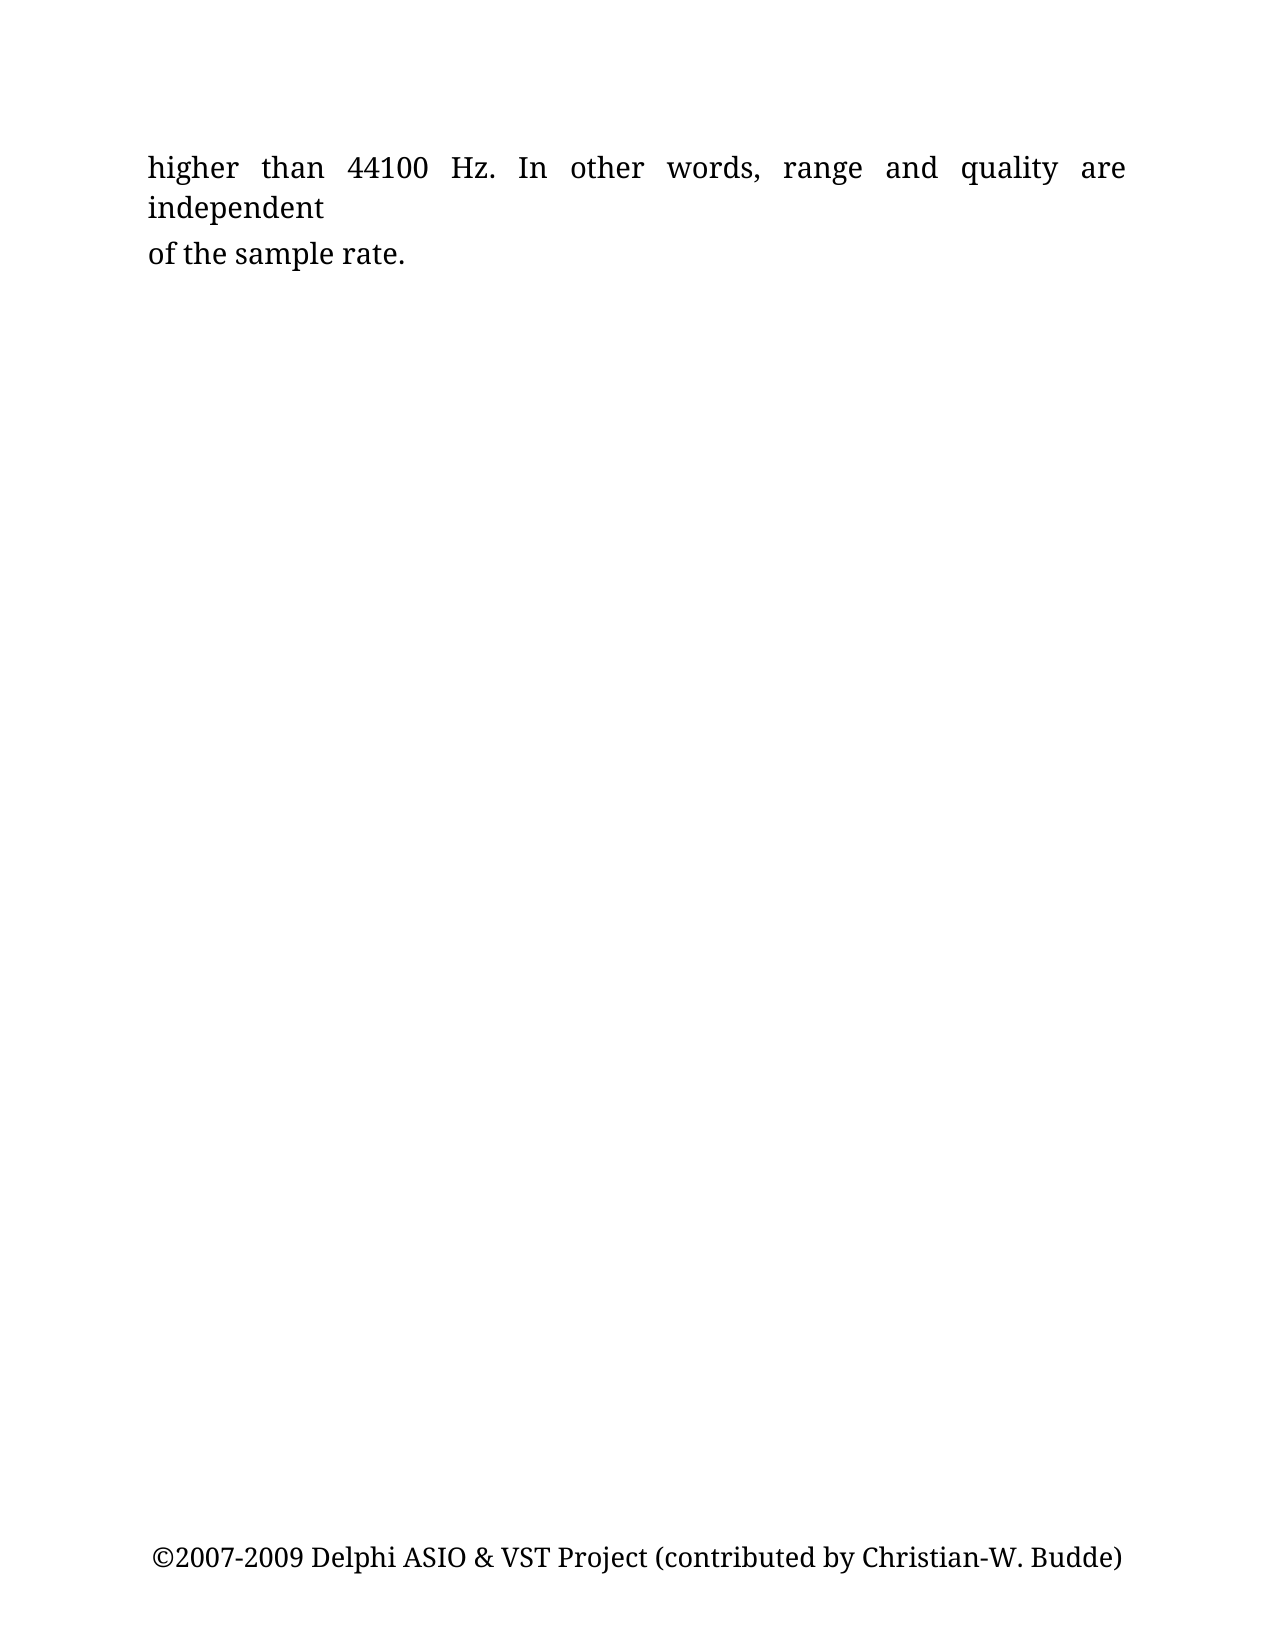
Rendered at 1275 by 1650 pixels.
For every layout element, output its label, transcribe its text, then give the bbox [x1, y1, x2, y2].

text higher than 44100 Hz. In other words, range and quality are independent [148, 148, 1127, 227]
text of the sample rate. [148, 233, 1127, 273]
